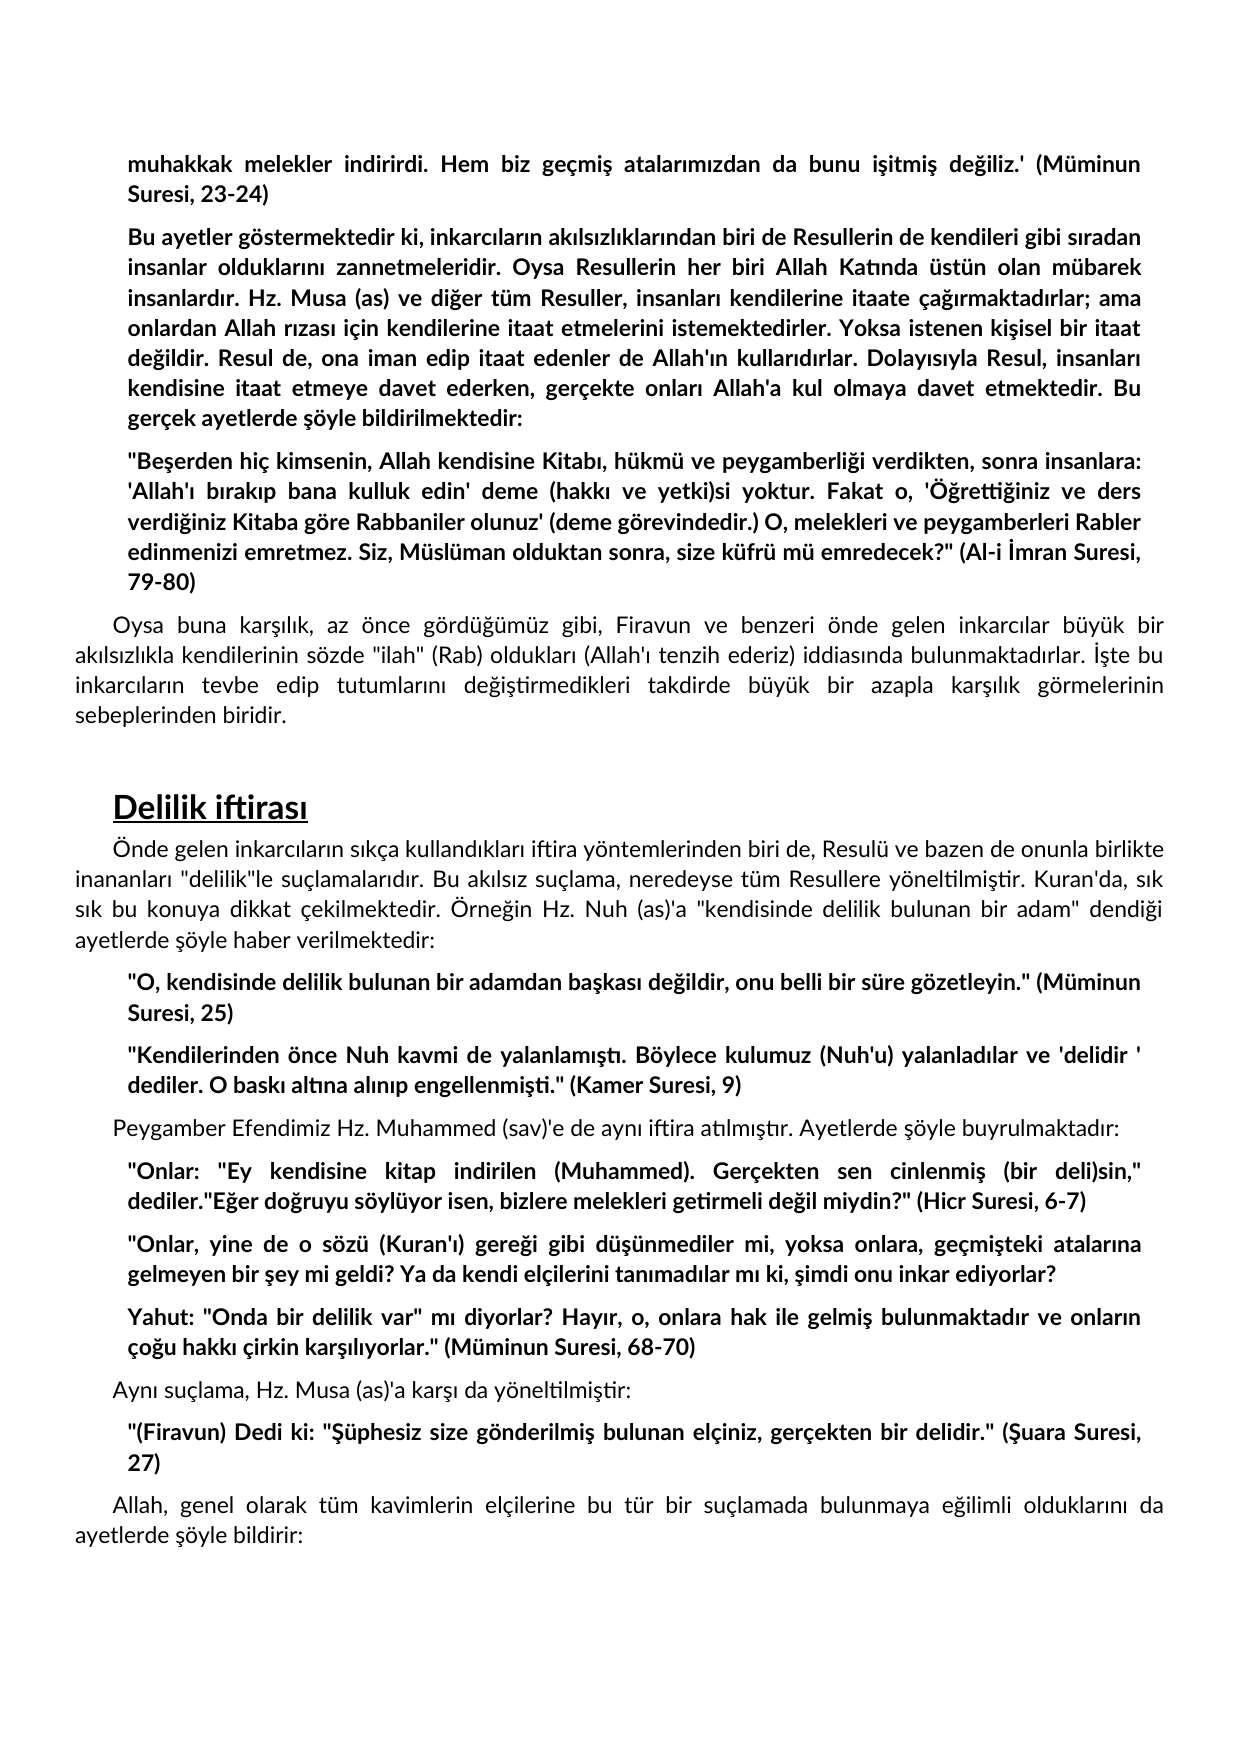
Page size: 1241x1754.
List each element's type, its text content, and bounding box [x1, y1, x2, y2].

text Yahut: "Onda bir delilik var" mı diyorlar? Hayır, o, onlara hak ile gelmiş bulunmaktadır ve onların çoğu hakkı çirkin karşılıyorlar." (Müminun Suresi, 68-70) [127, 1302, 1143, 1360]
text "Onlar: "Ey kendisine kitap indirilen (Muhammed). Gerçekten sen cinlenmiş (bir deli)sin," dediler."Eğer doğruyu söylüyor isen, bizlere melekleri getirmeli değil miydin?" (Hicr Suresi, 6-7) [127, 1157, 1143, 1214]
subtitle Delilik iftirası [112, 786, 1165, 826]
text Peygamber Efendimiz Hz. Muhammed (sav)'e de aynı iftira atılmıştır. Ayetlerde şöyle buyrulmaktadır: [75, 1114, 1165, 1141]
text Aynı suçlama, Hz. Musa (as)'a karşı da yöneltilmiştir: [75, 1375, 1165, 1403]
text "Beşerden hiç kimsenin, Allah kendisine Kitabı, hükmü ve peygamberliği verdikten, sonra insanlara: 'Allah'ı bırakıp bana kulluk edin' deme (hakkı ve yetki)si yoktur. Fakat o, 'Öğrettiğiniz ve ders verdiğiniz Kitaba göre Rabbaniler olunuz' (deme görevindedir.) O, melekleri ve peygamberleri Rabler edinmenizi emretmez. Siz, Müslüman olduktan sonra, size küfrü mü emredecek?" (Al-i İmran Suresi, 79-80) [127, 447, 1143, 595]
text Allah, genel olarak tüm kavimlerin elçilerine bu tür bir suçlamada bulunmaya eğilimli olduklarını da ayetlerde şöyle bildirir: [75, 1491, 1165, 1549]
text muhakkak melekler indirirdi. Hem biz geçmiş atalarımızdan da bunu işitmiş değiliz.' (Müminun Suresi, 23-24) [127, 150, 1143, 208]
text Önde gelen inkarcıların sıkça kullandıkları iftira yöntemlerinden biri de, Resulü ve bazen de onunla birlikte inananları "delilik"le suçlamalarıdır. Bu akılsız suçlama, neredeyse tüm Resullere yöneltilmiştir. Kuran'da, sık sık bu konuya dikkat çekilmektedir. Örneğin Hz. Nuh (as)'a "kendisinde delilik bulunan bir adam" dendiği ayetlerde şöyle haber verilmektedir: [75, 835, 1165, 953]
text "O, kendisinde delilik bulunan bir adamdan başkası değildir, onu belli bir süre gözetleyin." (Müminun Suresi, 25) [127, 968, 1143, 1026]
text "Onlar, yine de o sözü (Kuran'ı) gereği gibi düşünmediler mi, yoksa onlara, geçmişteki atalarına gelmeyen bir şey mi geldi? Ya da kendi elçilerini tanımadılar mı ki, şimdi onu inkar ediyorlar? [127, 1229, 1143, 1287]
text Oysa buna karşılık, az önce gördüğümüz gibi, Firavun ve benzeri önde gelen inkarcılar büyük bir akılsızlıkla kendilerinin sözde "ilah" (Rab) oldukları (Allah'ı tenzih ederiz) iddiasında bulunmaktadırlar. İşte bu inkarcıların tevbe edip tutumlarını değiştirmedikleri takdirde büyük bir azapla karşılık görmelerinin sebeplerinden biridir. [75, 610, 1165, 728]
text Bu ayetler göstermektedir ki, inkarcıların akılsızlıklarından biri de Resullerin de kendileri gibi sıradan insanlar olduklarını zannetmeleridir. Oysa Resullerin her biri Allah Katında üstün olan mübarek insanlardır. Hz. Musa (as) ve diğer tüm Resuller, insanları kendilerine itaate çağırmaktadırlar; ama onlardan Allah rızası için kendilerine itaat etmelerini istemektedirler. Yoksa istenen kişisel bir itaat değildir. Resul de, ona iman edip itaat edenler de Allah'ın kullarıdırlar. Dolayısıyla Resul, insanları kendisine itaat etmeye davet ederken, gerçekte onları Allah'a kul olmaya davet etmektedir. Bu gerçek ayetlerde şöyle bildirilmektedir: [127, 223, 1143, 432]
text "Kendilerinden önce Nuh kavmi de yalanlamıştı. Böylece kulumuz (Nuh'u) yalanladılar ve 'delidir ' dediler. O baskı altına alınıp engellenmişti." (Kamer Suresi, 9) [127, 1041, 1143, 1099]
text "(Firavun) Dedi ki: "Şüphesiz size gönderilmiş bulunan elçiniz, gerçekten bir delidir." (Şuara Suresi, 27) [127, 1418, 1143, 1476]
